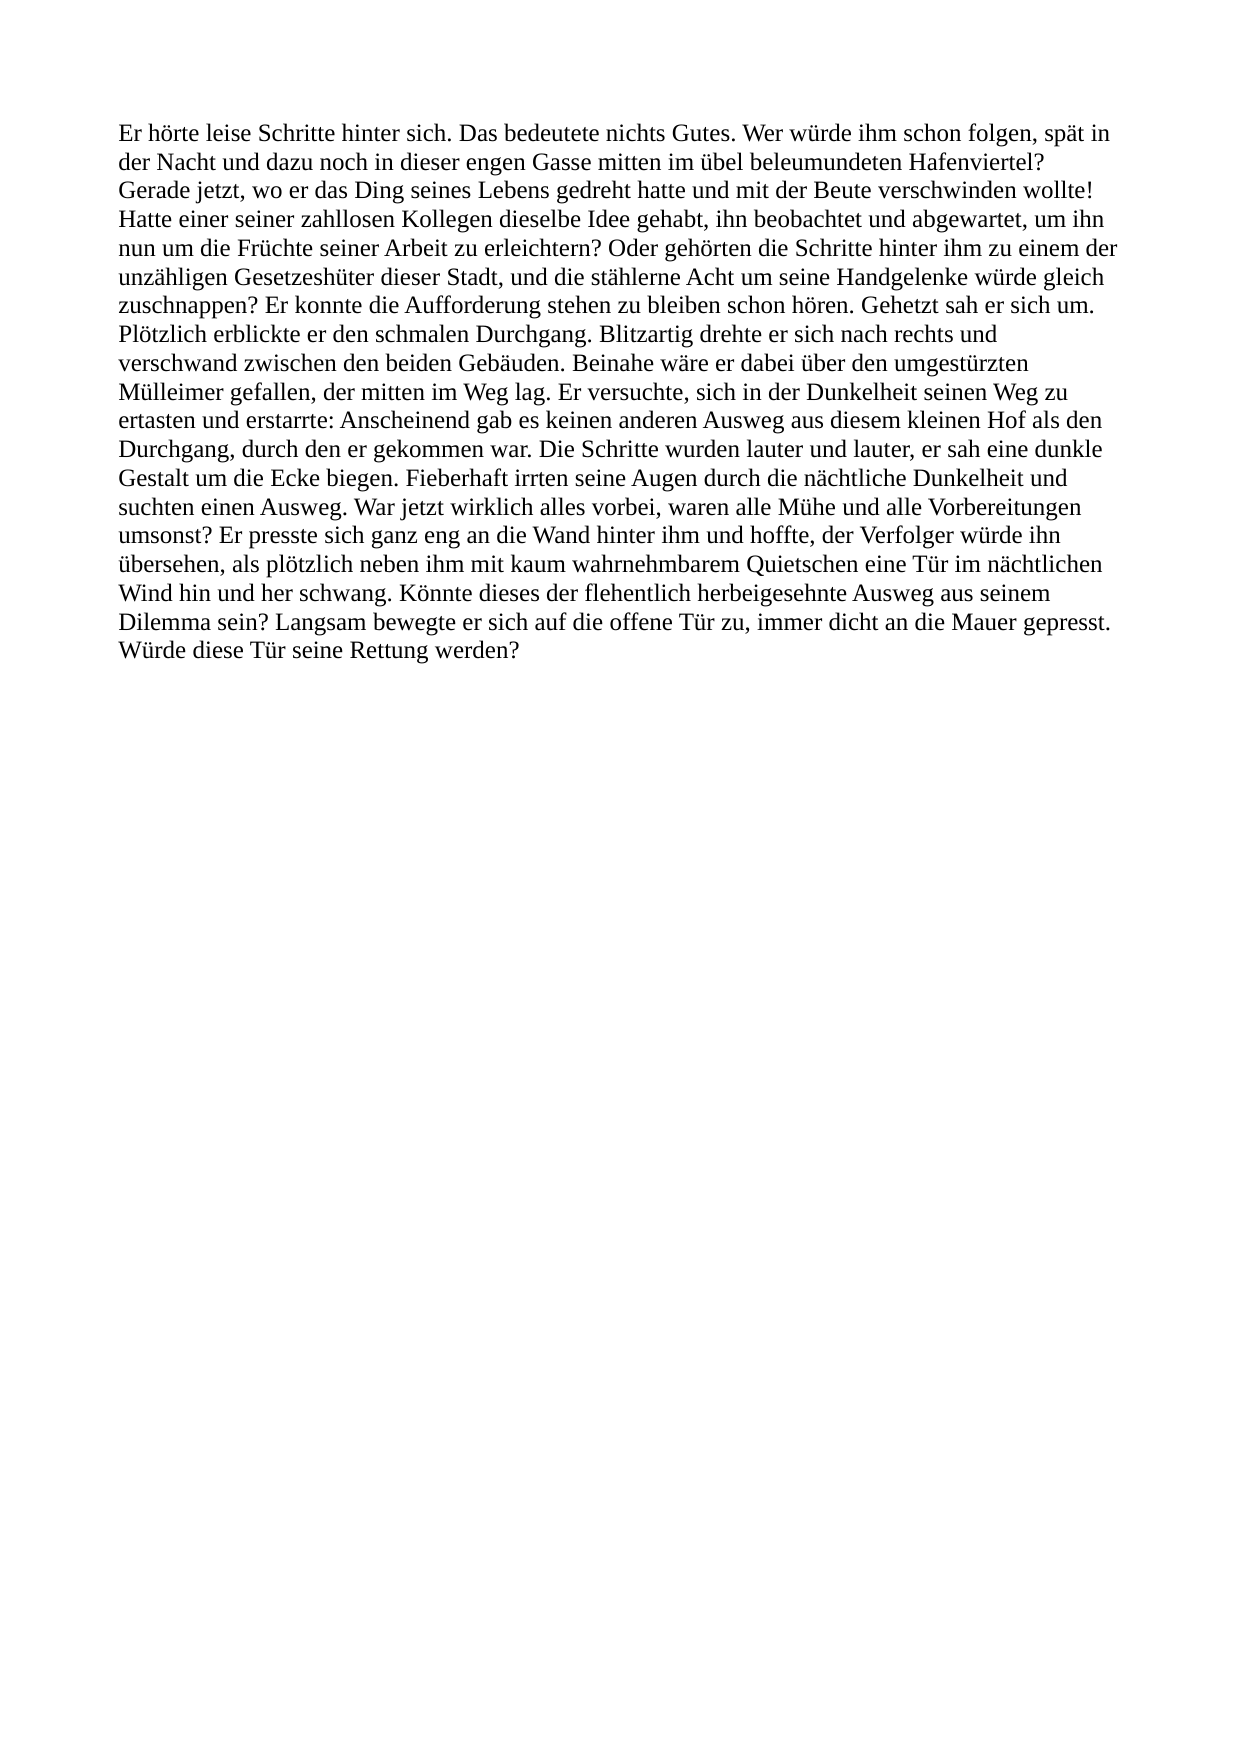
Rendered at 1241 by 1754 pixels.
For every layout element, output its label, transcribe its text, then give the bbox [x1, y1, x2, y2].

text Er hörte leise Schritte hinter sich. Das bedeutete nichts Gutes. Wer würde ihm schon folgen, spät in der Nacht und dazu noch in dieser engen Gasse mitten im übel beleumundeten Hafenviertel? Gerade jetzt, wo er das Ding seines Lebens gedreht hatte und mit der Beute verschwinden wollte! Hatte einer seiner zahllosen Kollegen dieselbe Idee gehabt, ihn beobachtet und abgewartet, um ihn nun um die Früchte seiner Arbeit zu erleichtern? Oder gehörten die Schritte hinter ihm zu einem der unzähligen Gesetzeshüter dieser Stadt, und die stählerne Acht um seine Handgelenke würde gleich zuschnappen? Er konnte die Aufforderung stehen zu bleiben schon hören. Gehetzt sah er sich um. Plötzlich erblickte er den schmalen Durchgang. Blitzartig drehte er sich nach rechts und verschwand zwischen den beiden Gebäuden. Beinahe wäre er dabei über den umgestürzten Mülleimer gefallen, der mitten im Weg lag. Er versuchte, sich in der Dunkelheit seinen Weg zu ertasten und erstarrte: Anscheinend gab es keinen anderen Ausweg aus diesem kleinen Hof als den Durchgang, durch den er gekommen war. Die Schritte wurden lauter und lauter, er sah eine dunkle Gestalt um die Ecke biegen. Fieberhaft irrten seine Augen durch die nächtliche Dunkelheit und suchten einen Ausweg. War jetzt wirklich alles vorbei, waren alle Mühe und alle Vorbereitungen umsonst? Er presste sich ganz eng an die Wand hinter ihm und hoffte, der Verfolger würde ihn übersehen, als plötzlich neben ihm mit kaum wahrnehmbarem Quietschen eine Tür im nächtlichen Wind hin und her schwang. Könnte dieses der flehentlich herbeigesehnte Ausweg aus seinem Dilemma sein? Langsam bewegte er sich auf die offene Tür zu, immer dicht an die Mauer gepresst. Würde diese Tür seine Rettung werden? [118, 118, 1122, 664]
